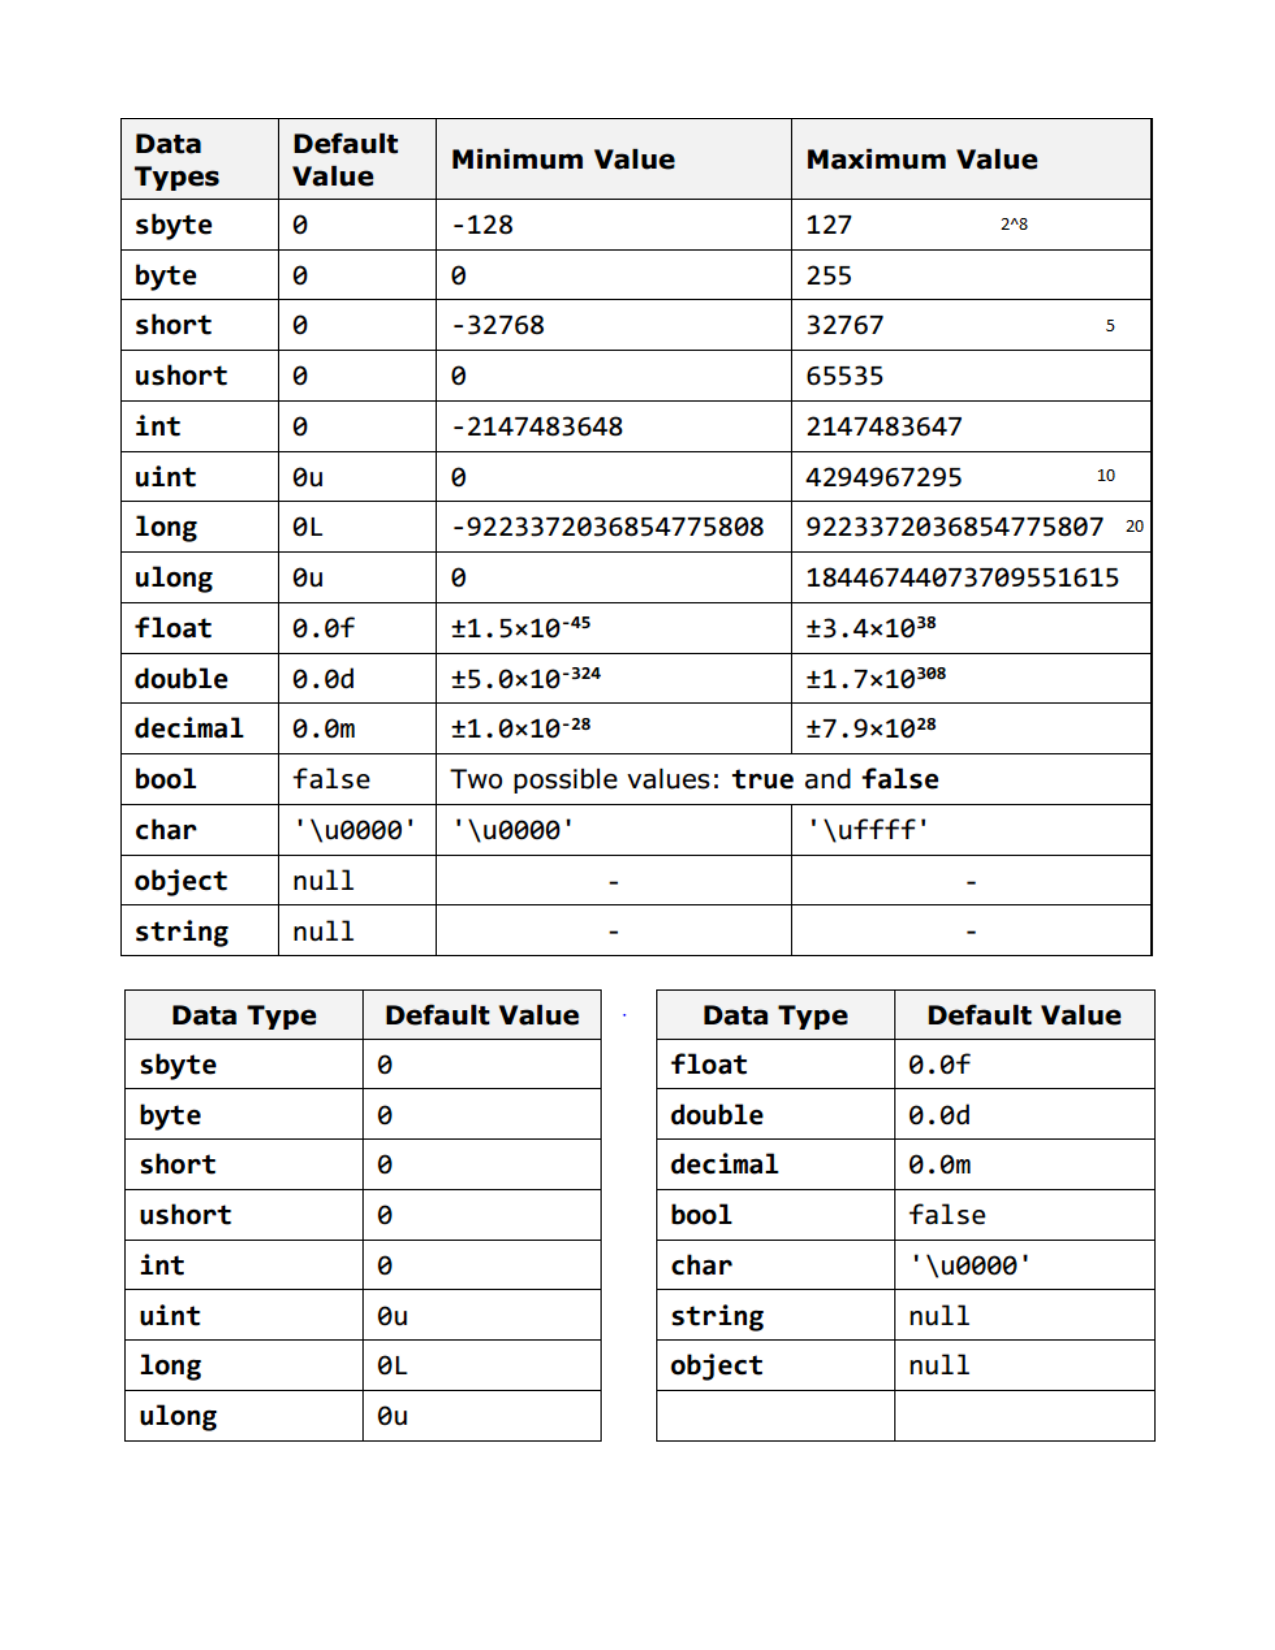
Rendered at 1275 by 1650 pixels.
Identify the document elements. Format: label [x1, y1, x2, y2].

picture [118, 987, 1157, 1447]
picture [118, 118, 1157, 959]
